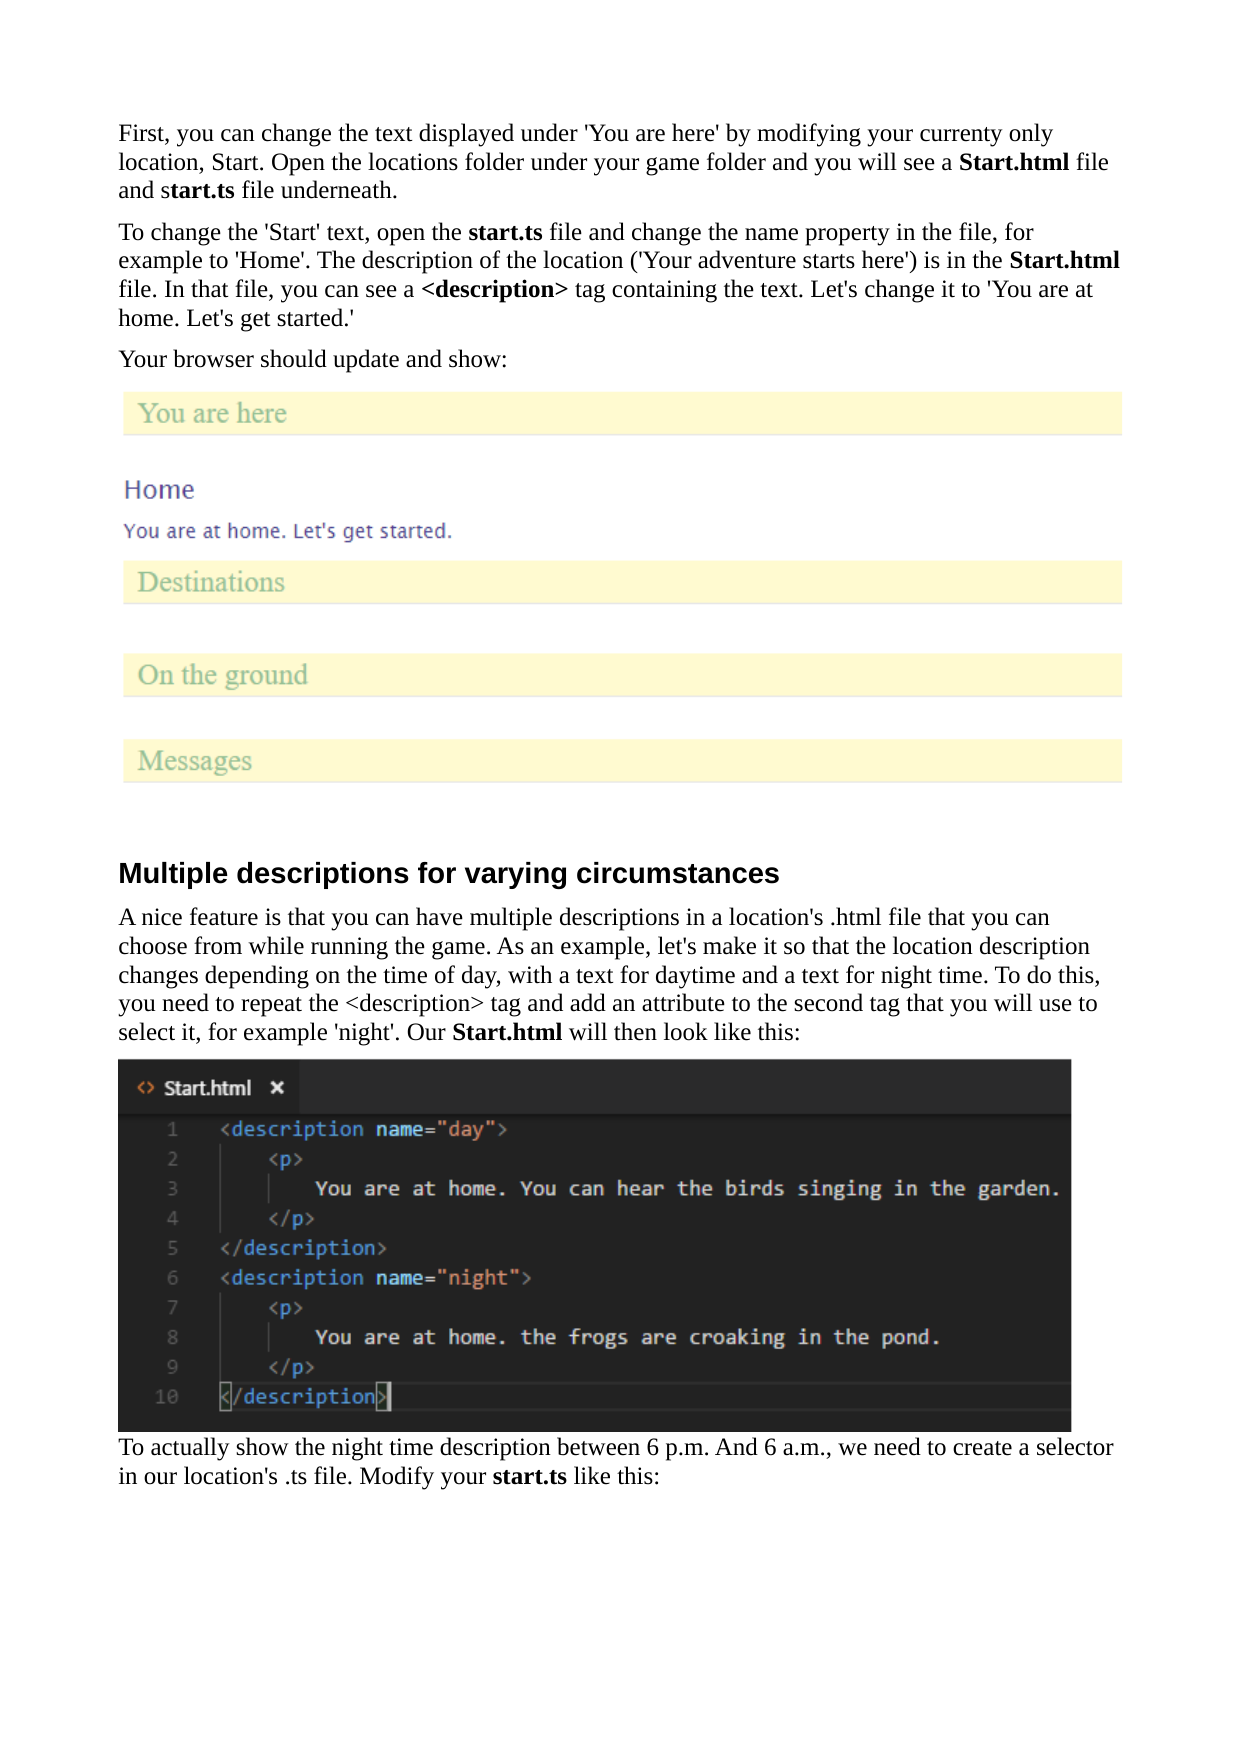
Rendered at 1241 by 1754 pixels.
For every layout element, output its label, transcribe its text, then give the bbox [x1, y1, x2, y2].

picture [118, 385, 1123, 790]
picture [118, 1058, 1072, 1432]
text To actually show the night time description between 6 p.m. And 6 a.m., we need to create a selector in our location's .ts file. Modify your start.ts like this: [118, 1290, 1122, 1489]
text Your browser should update and show: [118, 344, 1122, 373]
text To change the 'Start' text, open the start.ts file and change the name property in the file, for example to 'Home'. The description of the location ('Your adventure starts here') is in the Start.html file. In that file, you can see a <description> tag containing the text. Let's change it to 'You are at home. Let's get started.' [118, 217, 1122, 332]
subtitle Multiple descriptions for varying circumstances [118, 856, 1122, 890]
text First, you can change the text displayed under 'You are here' by modifying your currenty only location, Start. Open the locations folder under your game folder and you will see a Start.html file and start.ts file underneath. [118, 118, 1122, 204]
text A nice feature is that you can have multiple descriptions in a location's .html file that you can choose from while running the game. As an example, let's make it so that the location description changes depending on the time of day, with a text for daytime and a text for night time. To do this, you need to repeat the <description> tag and add an attribute to the second tag that you will use to select it, for example 'night'. Our Start.html will then look like this: [118, 902, 1122, 1046]
